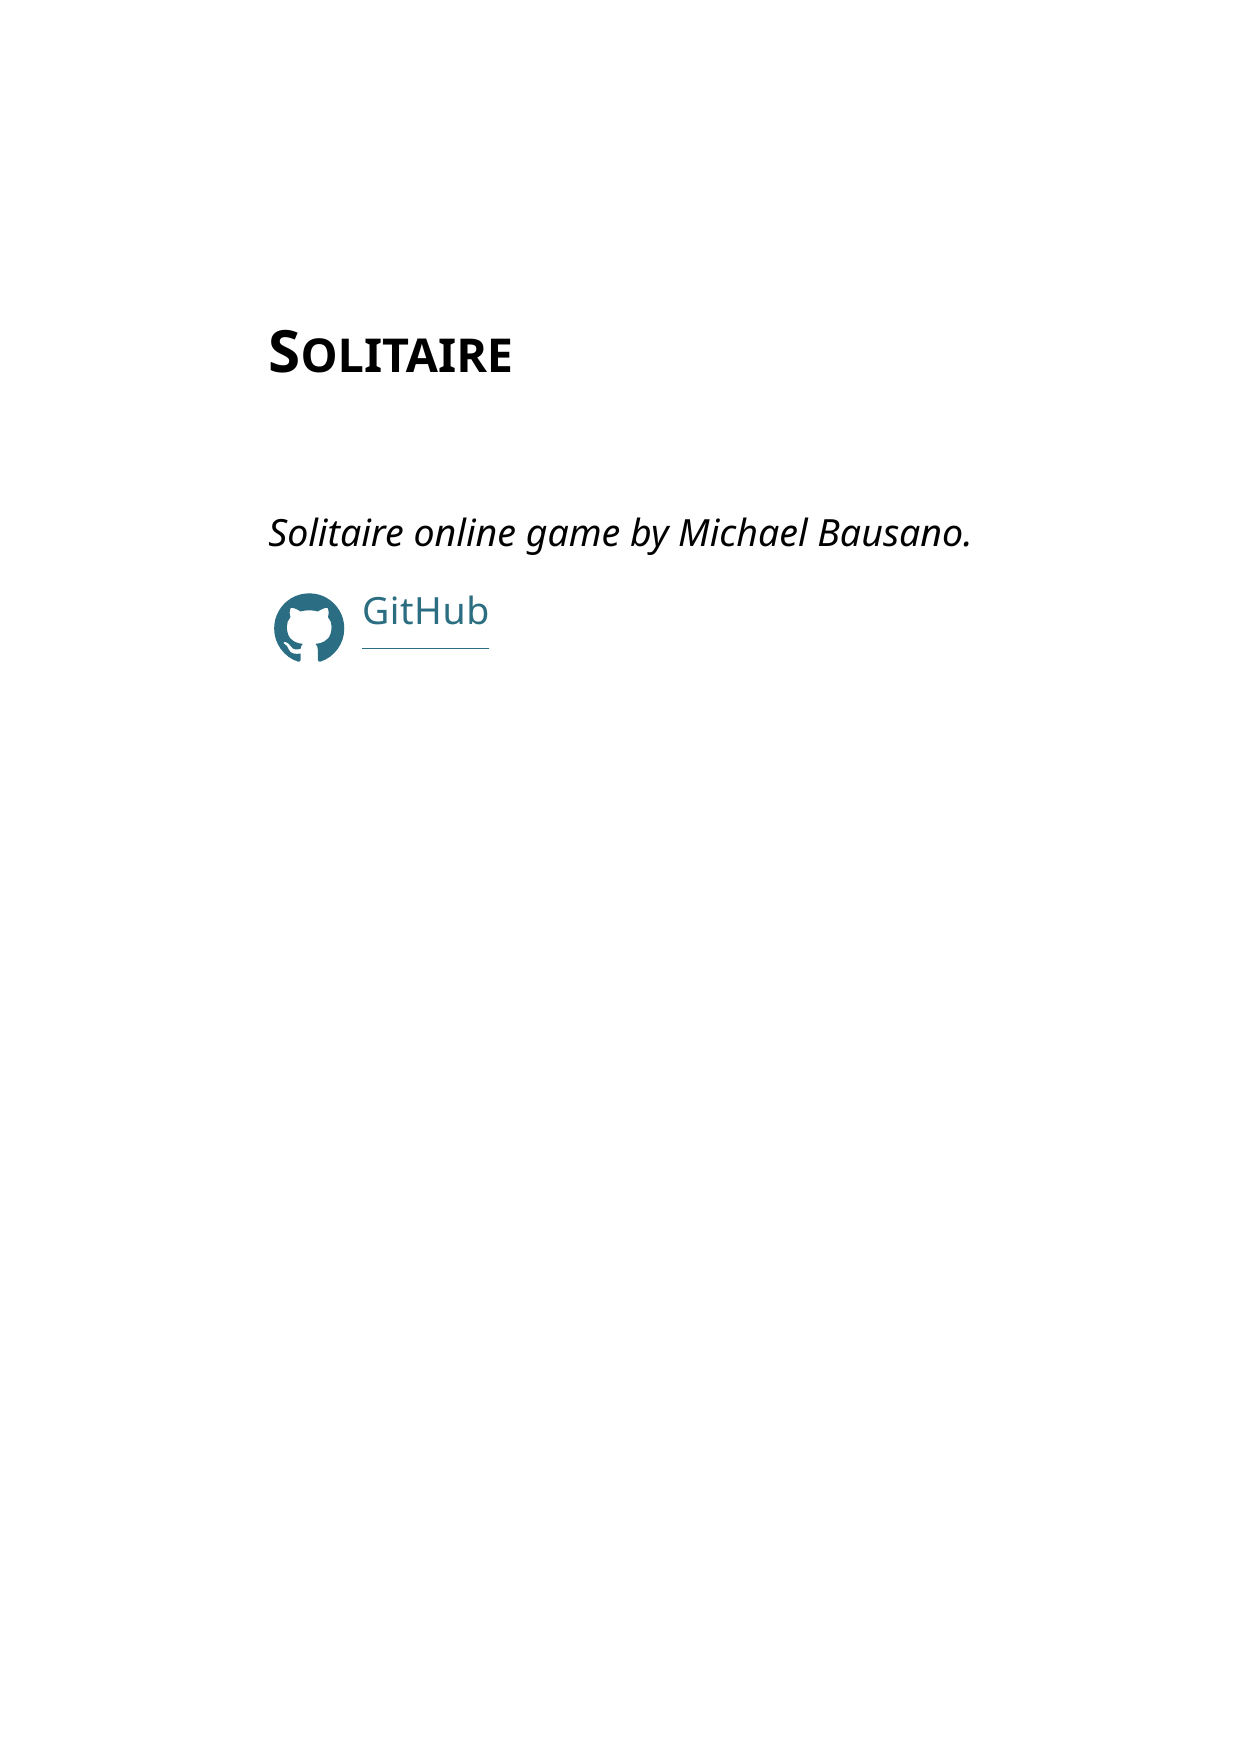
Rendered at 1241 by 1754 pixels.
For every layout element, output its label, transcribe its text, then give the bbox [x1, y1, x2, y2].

text GitHub [118, 584, 1122, 648]
title Solitaire [118, 310, 1122, 389]
subtitle Solitaire online game by Michael Bausano. [118, 507, 1122, 558]
